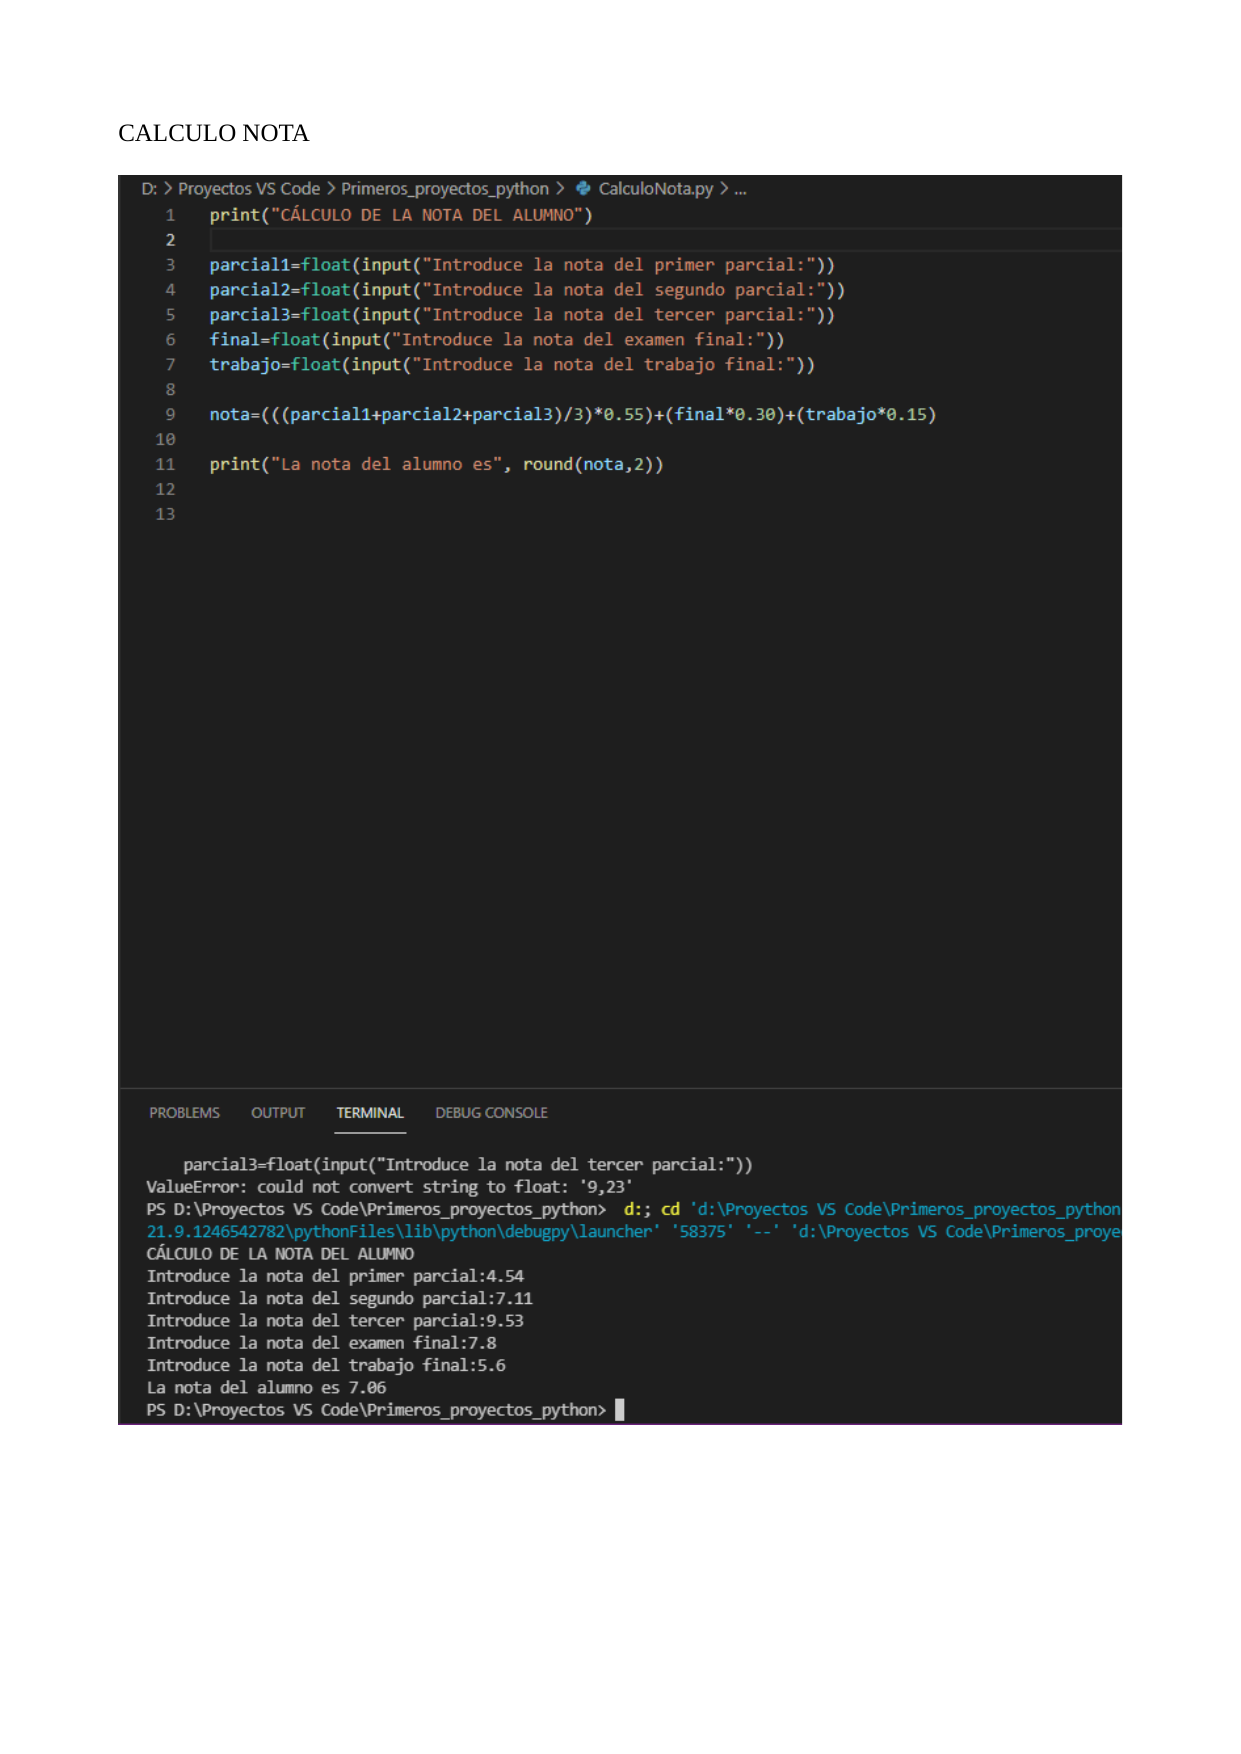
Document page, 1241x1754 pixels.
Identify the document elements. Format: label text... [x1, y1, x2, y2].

picture [118, 175, 1123, 1425]
text CALCULO NOTA [118, 118, 1122, 147]
